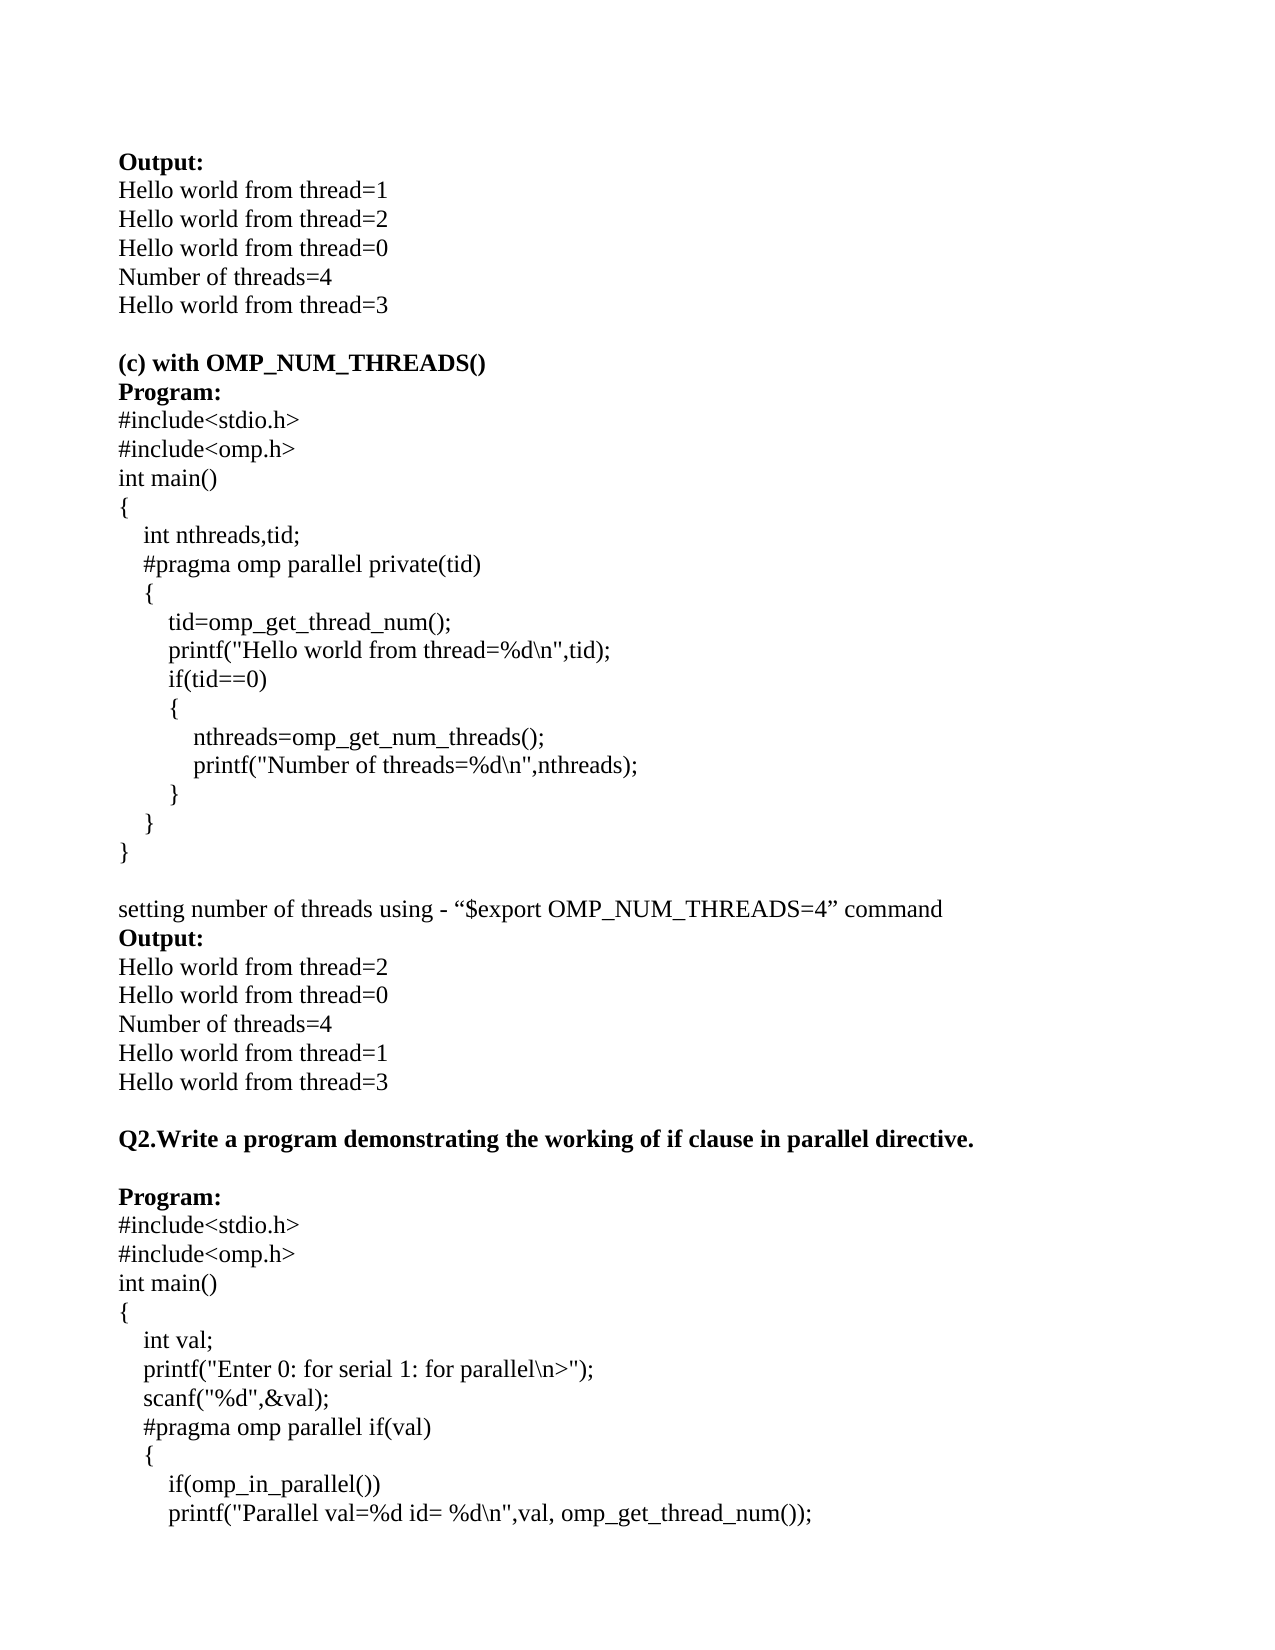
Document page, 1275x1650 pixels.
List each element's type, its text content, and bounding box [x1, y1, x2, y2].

text if(tid==0) [118, 664, 1157, 693]
text Program: [118, 1182, 1157, 1211]
text int main() [118, 1268, 1157, 1297]
text Hello world from thread=3 [118, 1067, 1157, 1096]
text Hello world from thread=0 [118, 233, 1157, 262]
text Output: [118, 923, 1157, 952]
text scanf("%d",&val); [118, 1383, 1157, 1412]
text int main() [118, 463, 1157, 492]
text #pragma omp parallel private(tid) [118, 549, 1157, 578]
text } [118, 837, 1157, 866]
text Number of threads=4 [118, 1009, 1157, 1038]
text #include<stdio.h> [118, 1211, 1157, 1239]
text Hello world from thread=2 [118, 952, 1157, 981]
text Program: [118, 377, 1157, 406]
text #include<omp.h> [118, 1239, 1157, 1268]
text int nthreads,tid; [118, 521, 1157, 549]
text #include<omp.h> [118, 434, 1157, 463]
text Output: [118, 147, 1157, 176]
text Hello world from thread=1 [118, 176, 1157, 204]
text setting number of threads using - “$export OMP_NUM_THREADS=4” command [118, 894, 1157, 923]
text Number of threads=4 [118, 262, 1157, 291]
text printf("Parallel val=%d id= %d\n",val, omp_get_thread_num()); [118, 1498, 1157, 1527]
text nthreads=omp_get_num_threads(); [118, 722, 1157, 751]
text Hello world from thread=0 [118, 981, 1157, 1009]
text { [118, 492, 1157, 521]
text int val; [118, 1326, 1157, 1354]
text #include<stdio.h> [118, 406, 1157, 434]
text Hello world from thread=2 [118, 204, 1157, 233]
text tid=omp_get_thread_num(); [118, 607, 1157, 636]
text { [118, 1297, 1157, 1326]
text Hello world from thread=1 [118, 1038, 1157, 1067]
text printf("Hello world from thread=%d\n",tid); [118, 636, 1157, 664]
text } [118, 779, 1157, 808]
text } [118, 808, 1157, 837]
text Q2.Write a program demonstrating the working of if clause in parallel directive. [118, 1124, 1157, 1153]
text printf("Enter 0: for serial 1: for parallel\n>"); [118, 1354, 1157, 1383]
text (c) with OMP_NUM_THREADS() [118, 348, 1157, 377]
text { [118, 693, 1157, 722]
text { [118, 578, 1157, 607]
text printf("Number of threads=%d\n",nthreads); [118, 751, 1157, 779]
text { [118, 1441, 1157, 1469]
text if(omp_in_parallel()) [118, 1469, 1157, 1498]
text Hello world from thread=3 [118, 291, 1157, 319]
text #pragma omp parallel if(val) [118, 1412, 1157, 1441]
